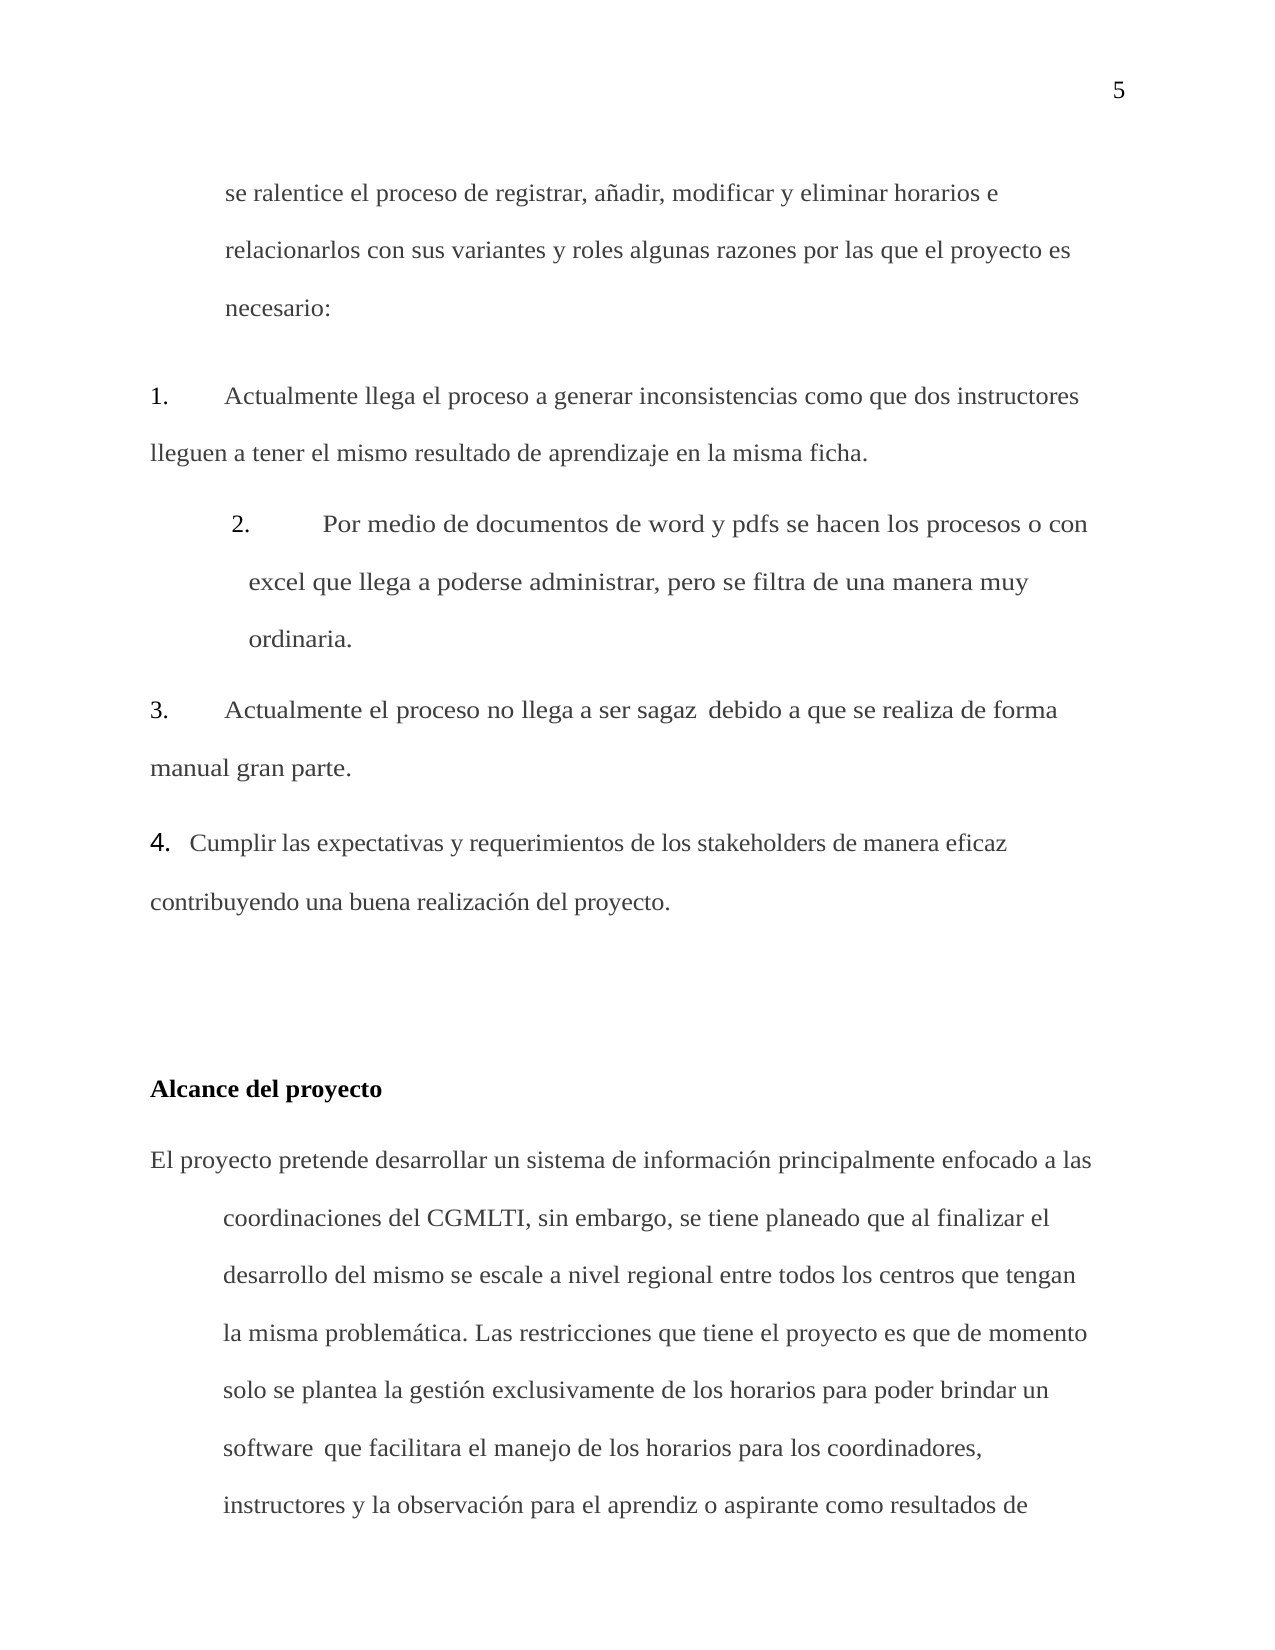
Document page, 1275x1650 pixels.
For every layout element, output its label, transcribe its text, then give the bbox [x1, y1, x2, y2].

list Por medio de documentos de word y pdfs se hacen los procesos o con excel que llega a poderse administrar, pero se filtra de una manera muy ordinaria. [231, 509, 1125, 653]
list Cumplir las expectativas y requerimientos de los stakeholders de manera eficaz contribuyendo una buena realización del proyecto. [150, 824, 1076, 916]
text coordinaciones del CGMLTI, sin embargo, se tiene planeado que al finalizar el desarrollo del mismo se escale a nivel regional entre todos los centros que tengan la misma problemática. Las restricciones que tiene el proyecto es que de momento solo se plantea la gestión exclusivamente de los horarios para poder brindar un software que facilitara el manejo de los horarios para los coordinadores, instructores y la observación para el aprendiz o aspirante como resultados de [223, 1203, 1089, 1519]
list Actualmente llega el proceso a generar inconsistencias como que dos instructores lleguen a tener el mismo resultado de aprendizaje en la misma ficha. [150, 381, 1121, 467]
text El proyecto pretende desarrollar un sistema de información principalmente enfocado a las [150, 1145, 1121, 1174]
subtitle Alcance del proyecto [150, 1074, 1125, 1103]
list Actualmente el proceso no llega a ser sagaz debido a que se realiza de forma manual gran parte. [150, 696, 1076, 782]
text se ralentice el proceso de registrar, añadir, modificar y eliminar horarios e relacionarlos con sus variantes y roles algunas razones por las que el proyecto es necesario: [150, 178, 1125, 322]
